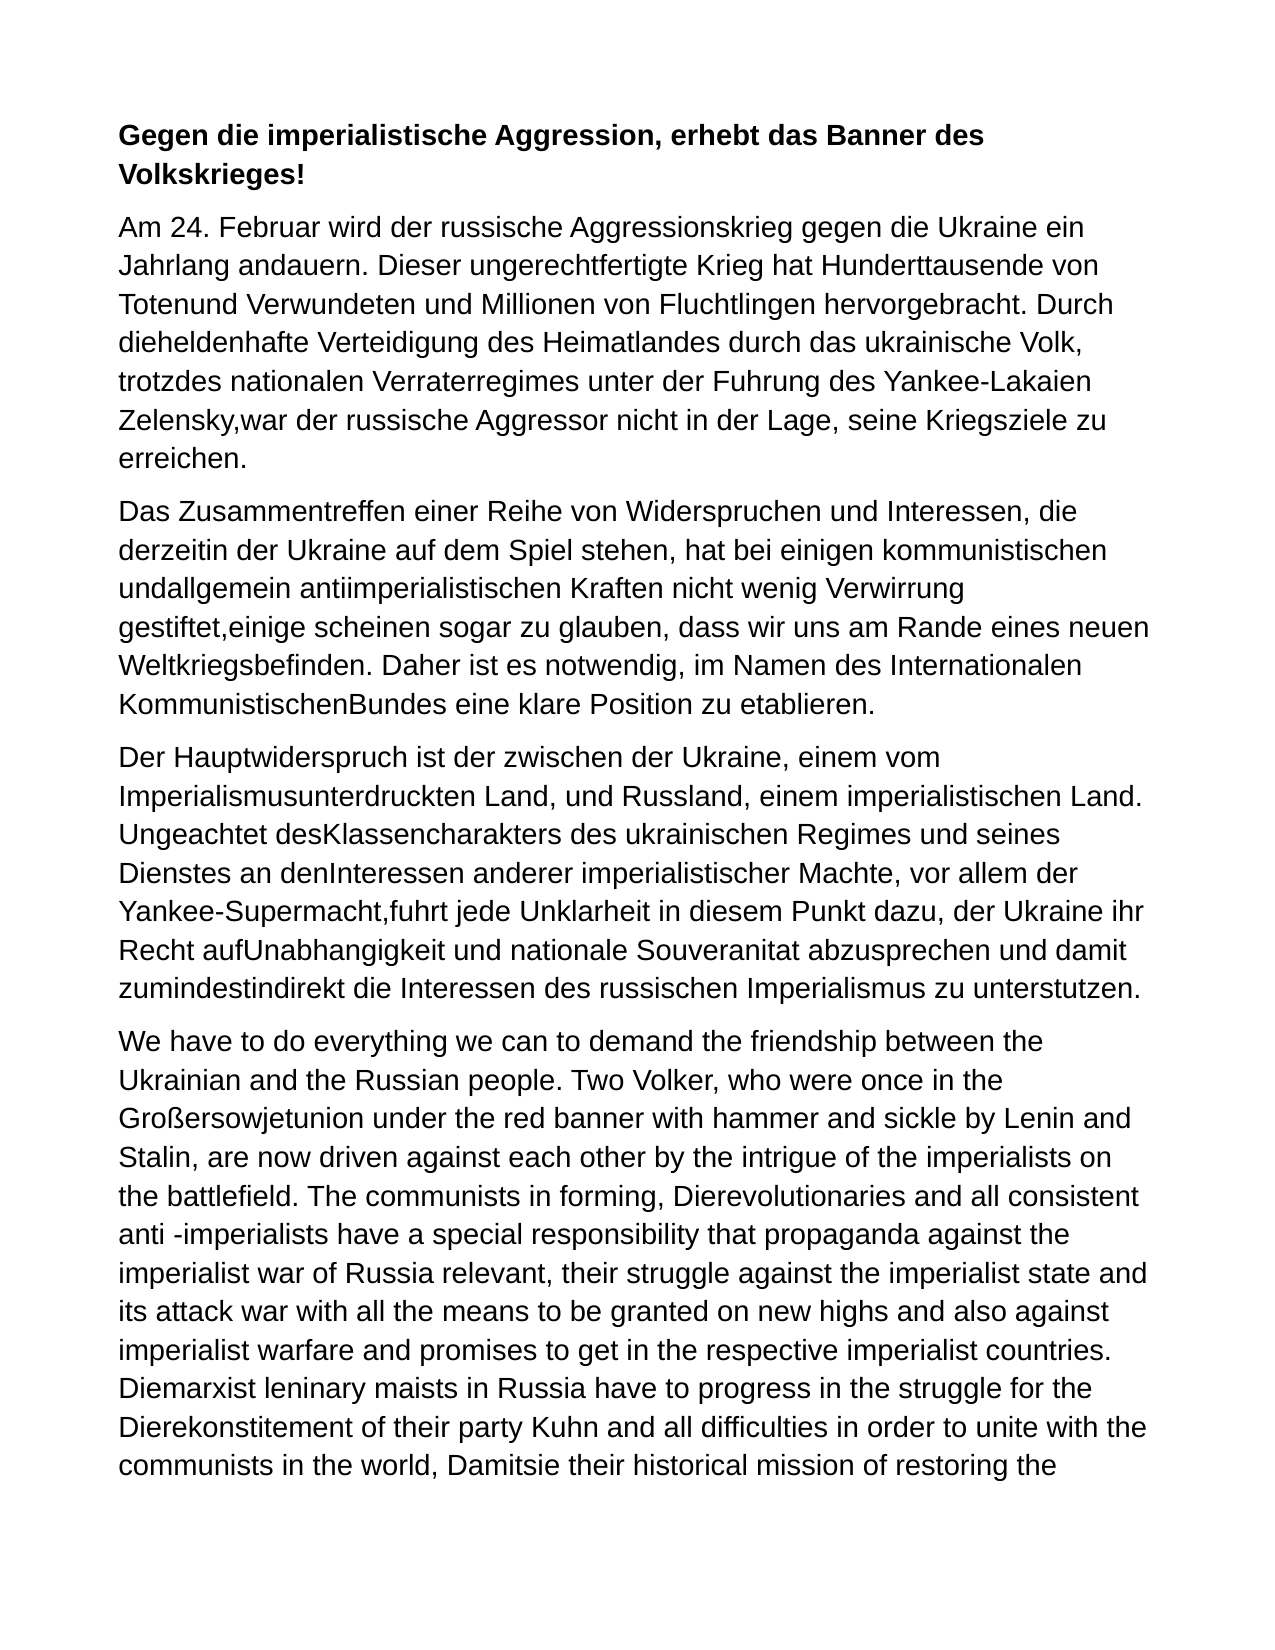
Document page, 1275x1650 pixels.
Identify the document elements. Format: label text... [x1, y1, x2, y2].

text Der Hauptwiderspruch ist der zwischen der Ukraine, einem vom Imperialismusunterdruckten Land, und Russland, einem imperialistischen Land. Ungeachtet desKlassencharakters des ukrainischen Regimes und seines Dienstes an denInteressen anderer imperialistischer Machte, vor allem der Yankee-Supermacht,fuhrt jede Unklarheit in diesem Punkt dazu, der Ukraine ihr Recht aufUnabhangigkeit und nationale Souveranitat abzusprechen und damit zumindestindirekt die Interessen des russischen Imperialismus zu unterstutzen. [118, 740, 1157, 1005]
text Am 24. Februar wird der russische Aggressionskrieg gegen die Ukraine ein Jahrlang andauern. Dieser ungerechtfertigte Krieg hat Hunderttausende von Totenund Verwundeten und Millionen von Fluchtlingen hervorgebracht. Durch dieheldenhafte Verteidigung des Heimatlandes durch das ukrainische Volk, trotzdes nationalen Verraterregimes unter der Fuhrung des Yankee-Lakaien Zelensky,war der russische Aggressor nicht in der Lage, seine Kriegsziele zu erreichen. [118, 210, 1157, 474]
text Gegen die imperialistische Aggression, erhebt das Banner des Volkskrieges! [118, 118, 1157, 190]
text We have to do everything we can to demand the friendship between the Ukrainian and the Russian people. Two Volker, who were once in the Großersowjetunion under the red banner with hammer and sickle by Lenin and Stalin, are now driven against each other by the intrigue of the imperialists on the battlefield. The communists in forming, Dierevolutionaries and all consistent anti -imperialists have a special responsibility that propaganda against the imperialist war of Russia relevant, their struggle against the imperialist state and its attack war with all the means to be granted on new highs and also against imperialist warfare and promises to get in the respective imperialist countries. Diemarxist leninary maists in Russia have to progress in the struggle for the Dierekonstitement of their party Kuhn and all difficulties in order to unite with the communists in the world, Damitsie their historical mission of restoring the [118, 1024, 1157, 1482]
text Das Zusammentreffen einer Reihe von Widerspruchen und Interessen, die derzeitin der Ukraine auf dem Spiel stehen, hat bei einigen kommunistischen undallgemein antiimperialistischen Kraften nicht wenig Verwirrung gestiftet,einige scheinen sogar zu glauben, dass wir uns am Rande eines neuen Weltkriegsbefinden. Daher ist es notwendig, im Namen des Internationalen KommunistischenBundes eine klare Position zu etablieren. [118, 494, 1157, 720]
